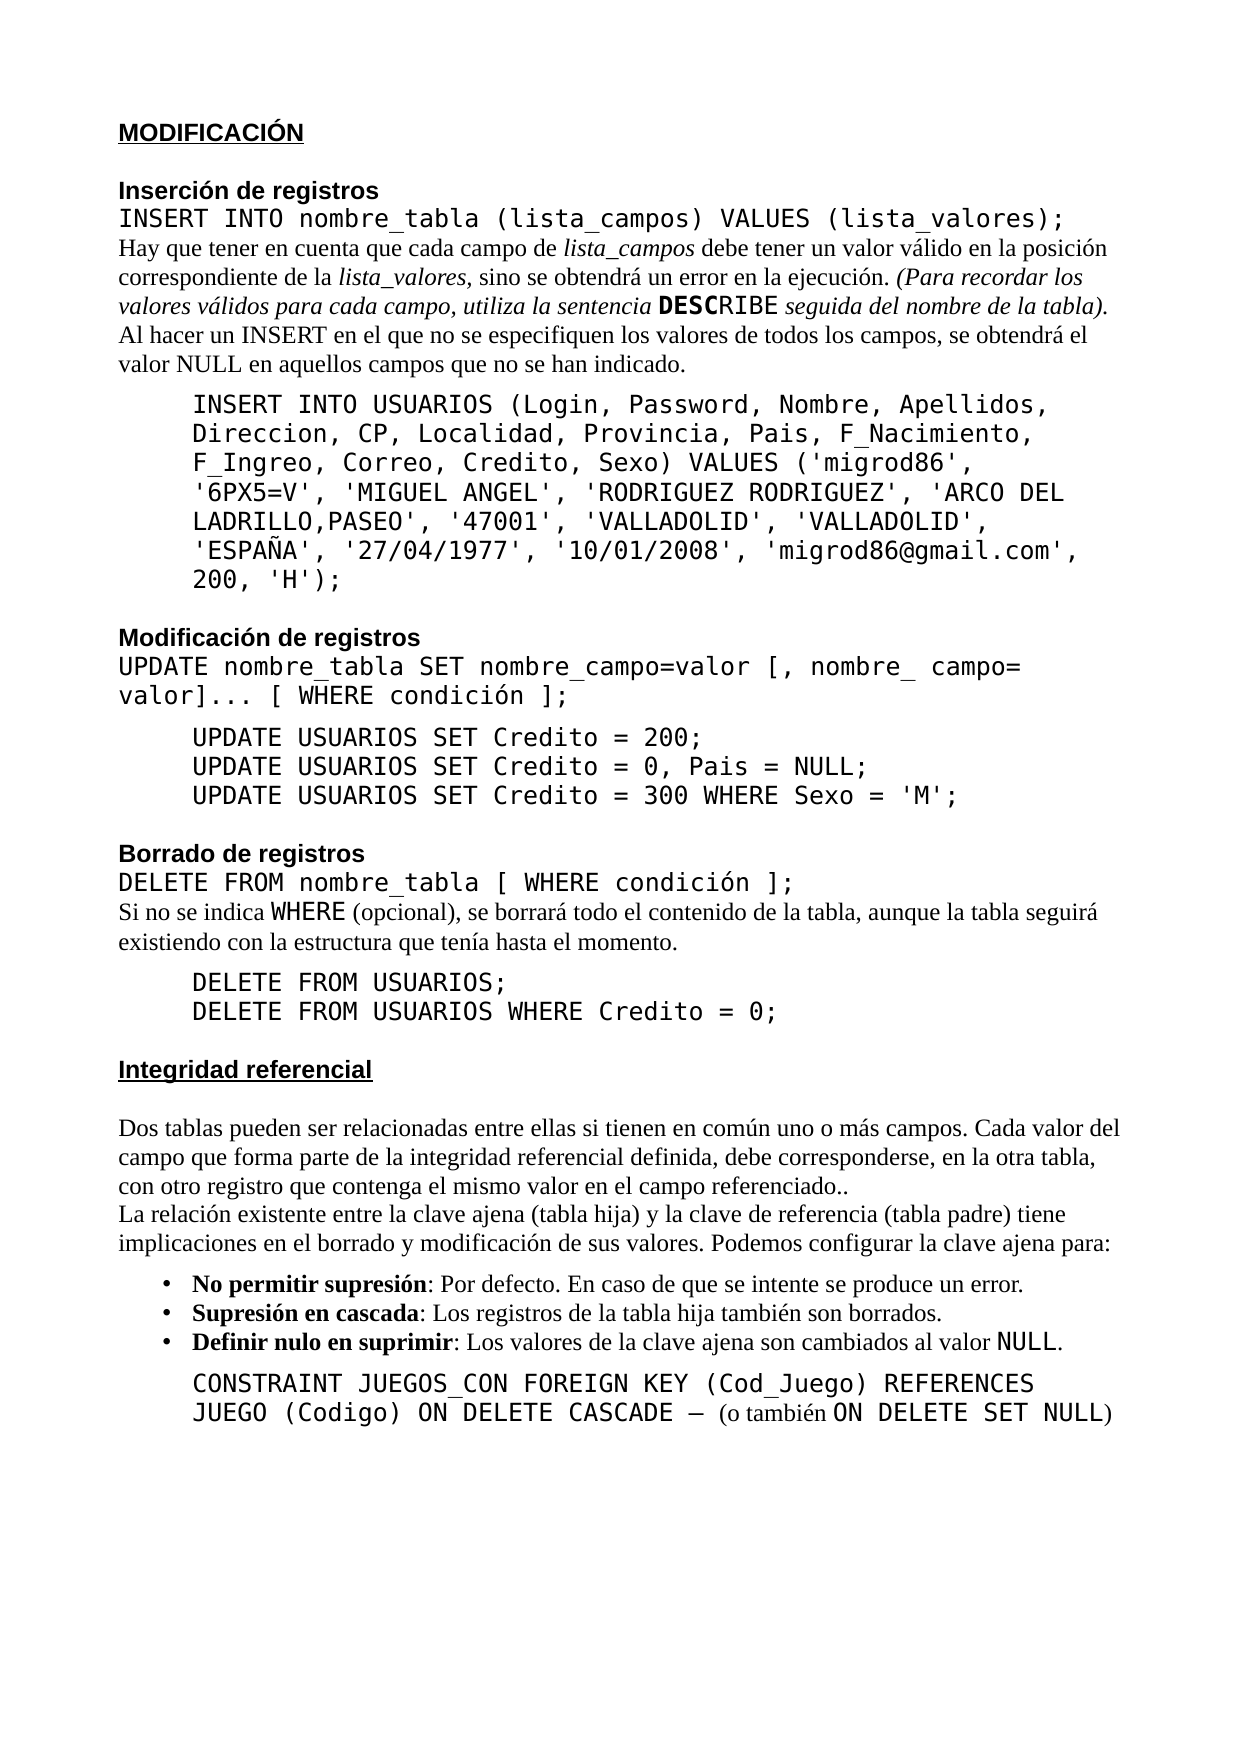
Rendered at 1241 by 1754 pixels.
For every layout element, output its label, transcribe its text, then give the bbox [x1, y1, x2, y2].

text UPDATE USUARIOS SET Credito = 300 WHERE Sexo = 'M'; [192, 781, 1122, 810]
text La relación existente entre la clave ajena (tabla hija) y la clave de referencia (tabla padre) tiene implicaciones en el borrado y modificación de sus valores. Podemos configurar la clave ajena para: [118, 1199, 1122, 1257]
text UPDATE nombre_tabla SET nombre_campo=valor [, nombre_ campo= valor]... [ WHERE condición ]; [118, 652, 1122, 710]
text Inserción de registros [118, 176, 1122, 204]
text Dos tablas pueden ser relacionadas entre ellas si tienen en común uno o más campos. Cada valor del campo que forma parte de la integridad referencial definida, debe corresponderse, en la otra tabla, con otro registro que contenga el mismo valor en el campo referenciado.. [118, 1113, 1122, 1199]
text INSERT INTO USUARIOS (Login, Password, Nombre, Apellidos, Direccion, CP, Localidad, Provincia, Pais, F_Nacimiento, F_Ingreo, Correo, Credito, Sexo) VALUES ('migrod86', '6PX5=V', 'MIGUEL ANGEL', 'RODRIGUEZ RODRIGUEZ', 'ARCO DEL LADRILLO,PASEO', '47001', 'VALLADOLID', 'VALLADOLID', 'ESPAÑA', '27/04/1977', '10/01/2008', 'migrod86@gmail.com', 200, 'H'); [192, 390, 1122, 594]
text UPDATE USUARIOS SET Credito = 200; [192, 723, 1122, 752]
text INSERT INTO nombre_tabla (lista_campos) VALUES (lista_valores); [118, 204, 1122, 233]
text CONSTRAINT JUEGOS_CON FOREIGN KEY (Cod_Juego) REFERENCES JUEGO (Codigo) ON DELETE CASCADE – (o también ON DELETE SET NULL) [192, 1369, 1122, 1427]
text Hay que tener en cuenta que cada campo de lista_campos debe tener un valor válido en la posición correspondiente de la lista_valores, sino se obtendrá un error en la ejecución. (Para recordar los valores válidos para cada campo, utiliza la sentencia DESCRIBE seguida del nombre de la tabla). Al hacer un INSERT en el que no se especifiquen los valores de todos los campos, se obtendrá el valor NULL en aquellos campos que no se han indicado. [118, 233, 1122, 378]
text Integridad referencial [118, 1055, 1122, 1084]
text MODIFICACIÓN [118, 118, 1122, 147]
text Borrado de registros [118, 839, 1122, 868]
list No permitir supresión: Por defecto. En caso de que se intente se produce un error. [162, 1269, 1122, 1298]
text DELETE FROM nombre_tabla [ WHERE condición ]; [118, 868, 1122, 897]
text Modificación de registros [118, 623, 1122, 652]
text UPDATE USUARIOS SET Credito = 0, Pais = NULL; [192, 752, 1122, 781]
text Si no se indica WHERE (opcional), se borrará todo el contenido de la tabla, aunque la tabla seguirá existiendo con la estructura que tenía hasta el momento. [118, 897, 1122, 955]
list Supresión en cascada: Los registros de la tabla hija también son borrados. [162, 1298, 1122, 1327]
text DELETE FROM USUARIOS; [192, 968, 1122, 997]
text DELETE FROM USUARIOS WHERE Credito = 0; [192, 997, 1122, 1026]
list Definir nulo en suprimir: Los valores de la clave ajena son cambiados al valor NULL. [162, 1327, 1122, 1356]
